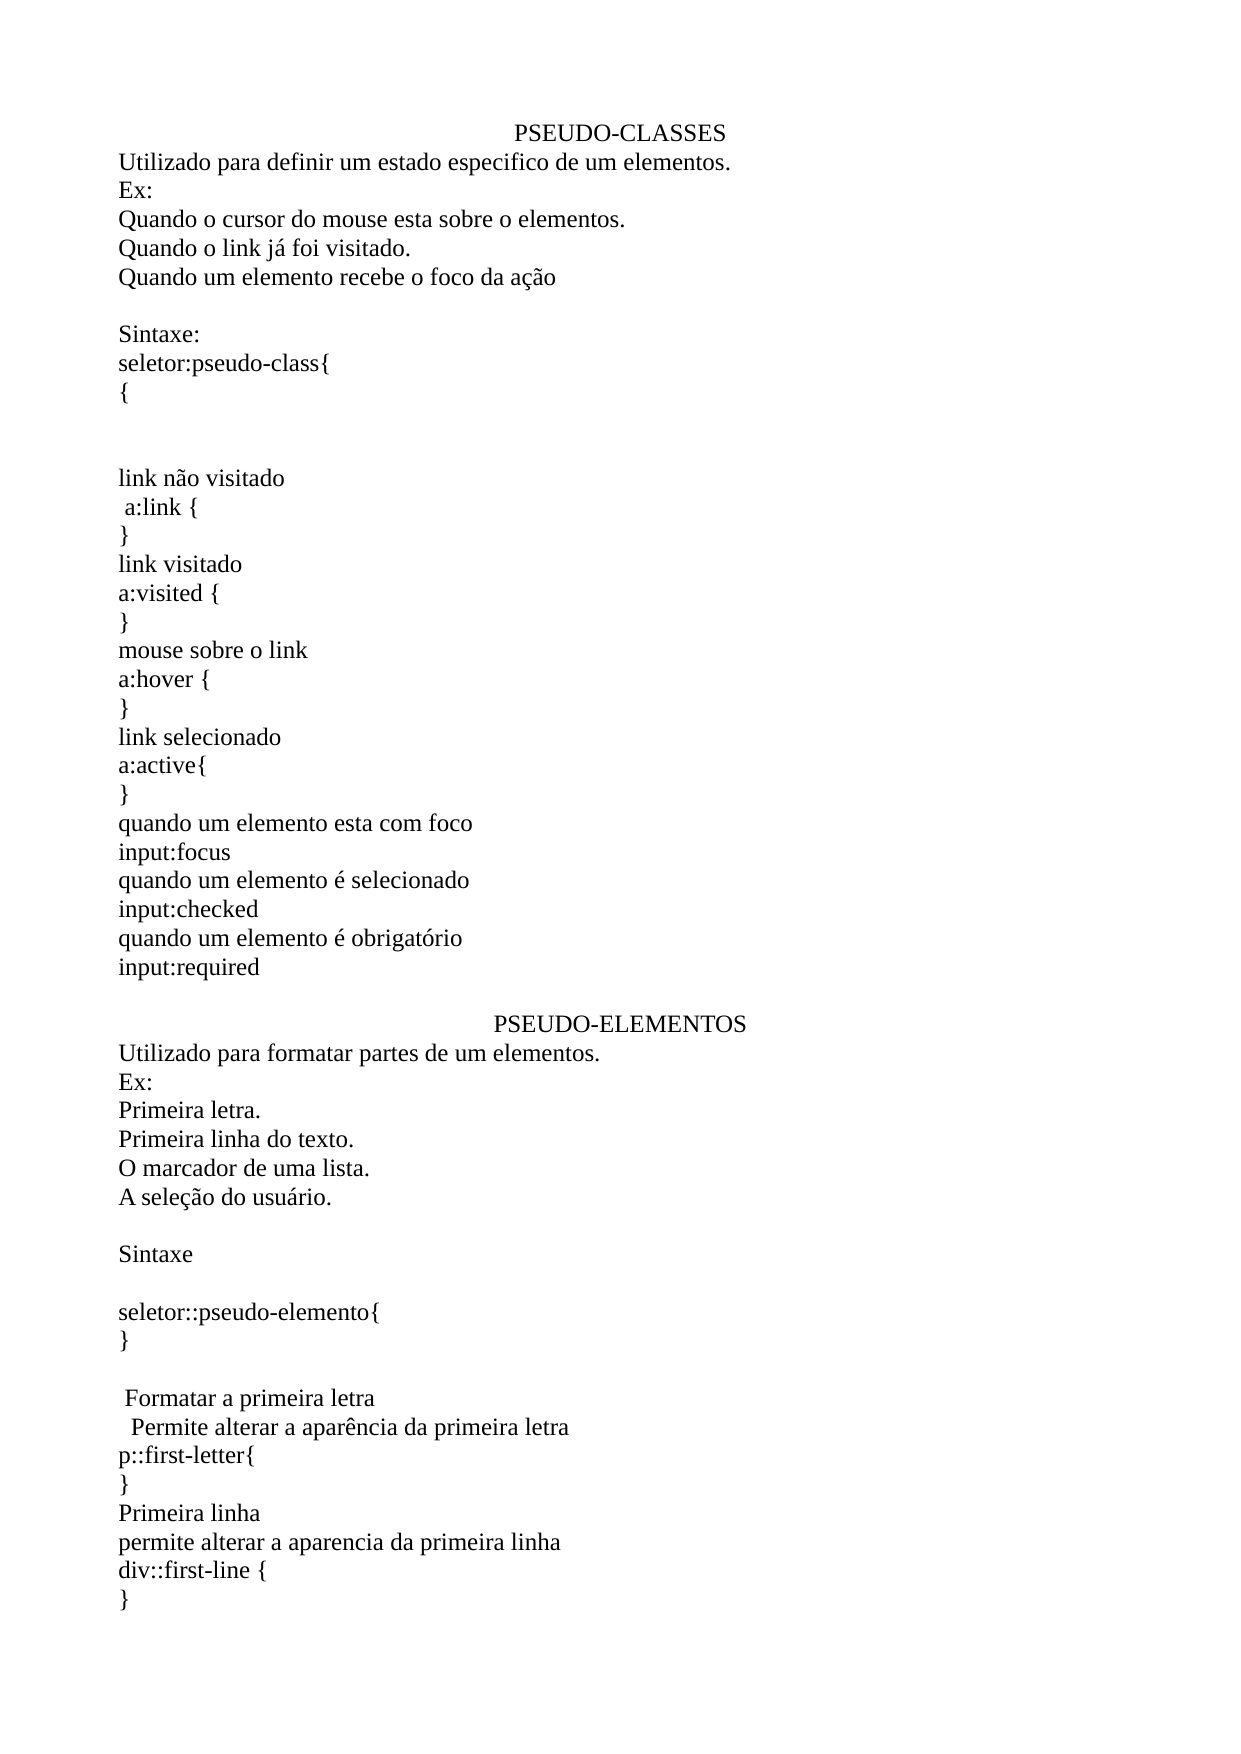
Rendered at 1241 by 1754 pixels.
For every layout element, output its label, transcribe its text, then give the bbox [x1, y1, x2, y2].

text } [118, 521, 1122, 549]
text } [118, 607, 1122, 636]
text } [118, 779, 1122, 808]
text a:active{ [118, 751, 1122, 779]
text a:link { [118, 492, 1122, 521]
text a:visited { [118, 578, 1122, 607]
text p::first-letter{ [118, 1441, 1122, 1469]
text Ex: [118, 1067, 1122, 1096]
text Primeira linha [118, 1498, 1122, 1527]
text a:hover { [118, 664, 1122, 693]
text input:required [118, 952, 1122, 981]
text link visitado [118, 549, 1122, 578]
text Utilizado para definir um estado especifico de um elementos. [118, 147, 1122, 176]
text } [118, 1469, 1122, 1498]
text Permite alterar a aparência da primeira letra [118, 1412, 1122, 1441]
text Primeira letra. [118, 1096, 1122, 1124]
text Sintaxe [118, 1239, 1122, 1268]
text Quando o link já foi visitado. [118, 233, 1122, 262]
text PSEUDO-ELEMENTOS [118, 1009, 1122, 1038]
text quando um elemento é selecionado [118, 866, 1122, 894]
text link selecionado [118, 722, 1122, 751]
text Sintaxe: [118, 319, 1122, 348]
text Formatar a primeira letra [118, 1383, 1122, 1412]
text Primeira linha do texto. [118, 1124, 1122, 1153]
text link não visitado [118, 463, 1122, 492]
text Quando um elemento recebe o foco da ação [118, 262, 1122, 291]
text seletor::pseudo-elemento{ } [118, 1297, 1122, 1354]
text input:focus [118, 837, 1122, 866]
text mouse sobre o link [118, 636, 1122, 664]
text Quando o cursor do mouse esta sobre o elementos. [118, 204, 1122, 233]
text seletor:pseudo-class{ [118, 348, 1122, 377]
text O marcador de uma lista. [118, 1153, 1122, 1182]
text A seleção do usuário. [118, 1182, 1122, 1211]
text PSEUDO-CLASSES [118, 118, 1122, 147]
text div::first-line { } [118, 1556, 1122, 1613]
text } [118, 693, 1122, 722]
text quando um elemento esta com foco [118, 808, 1122, 837]
text permite alterar a aparencia da primeira linha [118, 1527, 1122, 1556]
text Ex: [118, 176, 1122, 204]
text { [118, 377, 1122, 406]
text Utilizado para formatar partes de um elementos. [118, 1038, 1122, 1067]
text input:checked [118, 894, 1122, 923]
text quando um elemento é obrigatório [118, 923, 1122, 952]
